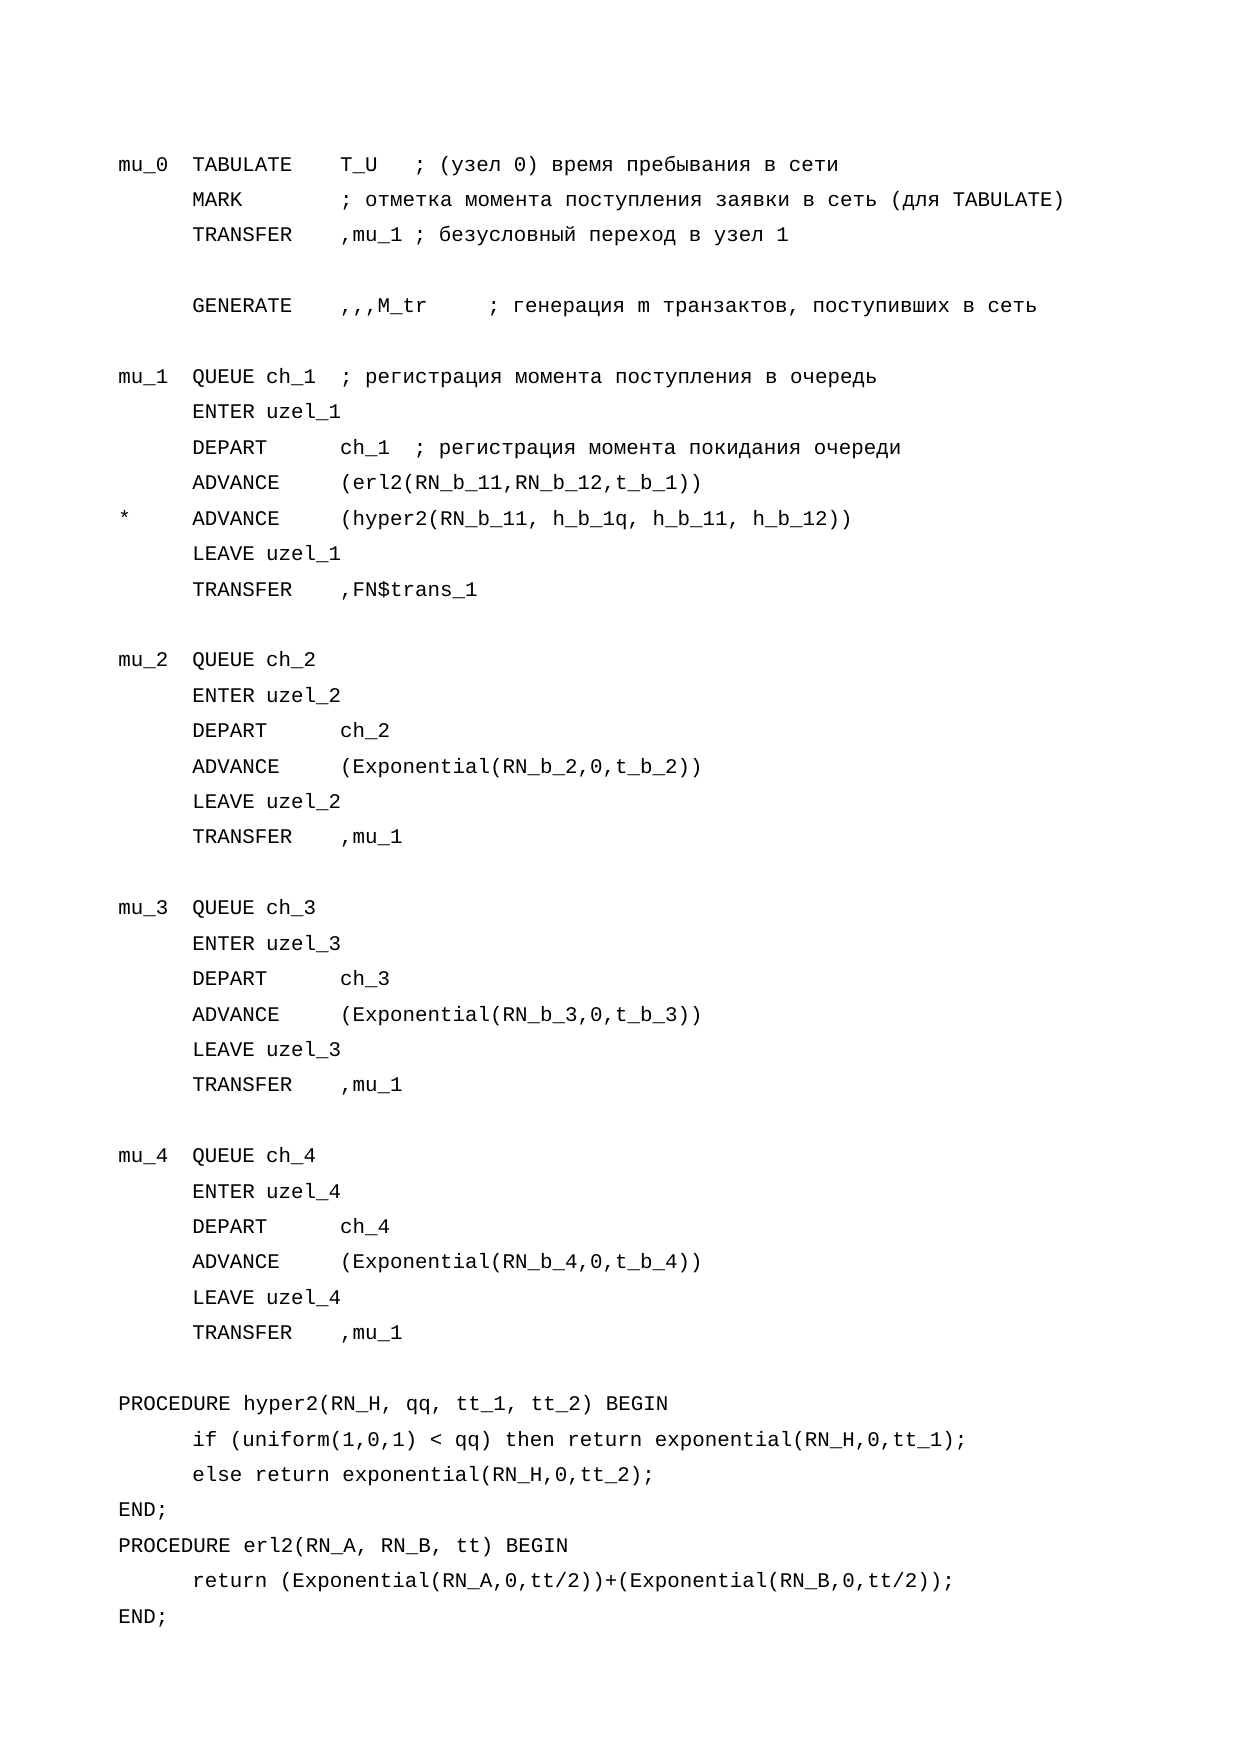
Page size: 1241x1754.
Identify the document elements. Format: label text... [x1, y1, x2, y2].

text DEPART ch_4 [118, 1216, 1122, 1240]
text ENTER uzel_2 [118, 685, 1122, 708]
text LEAVE uzel_2 [118, 791, 1122, 815]
text PROCEDURE erl2(RN_A, RN_B, tt) BEGIN [118, 1535, 1122, 1558]
text mu_3 QUEUE ch_3 [118, 897, 1122, 921]
text * ADVANCE (hyper2(RN_b_11, h_b_1q, h_b_11, h_b_12)) [118, 508, 1122, 531]
text ENTER uzel_1 [118, 401, 1122, 425]
text mu_4 QUEUE ch_4 [118, 1145, 1122, 1169]
text ADVANCE (Exponential(RN_b_2,0,t_b_2)) [118, 756, 1122, 779]
text ADVANCE (erl2(RN_b_11,RN_b_12,t_b_1)) [118, 472, 1122, 496]
text ADVANCE (Exponential(RN_b_4,0,t_b_4)) [118, 1251, 1122, 1275]
text PROCEDURE hyper2(RN_H, qq, tt_1, tt_2) BEGIN [118, 1393, 1122, 1417]
text END; [118, 1499, 1122, 1523]
text ENTER uzel_3 [118, 933, 1122, 956]
text ADVANCE (Exponential(RN_b_3,0,t_b_3)) [118, 1003, 1122, 1027]
text LEAVE uzel_1 [118, 543, 1122, 567]
text mu_1 QUEUE ch_1 ; регистрация момента поступления в очередь [118, 366, 1122, 390]
text mu_0 TABULATE T_U ; (узел 0) время пребывания в сети [118, 153, 1122, 177]
text mu_2 QUEUE ch_2 [118, 649, 1122, 673]
text ENTER uzel_4 [118, 1181, 1122, 1204]
text DEPART ch_3 [118, 968, 1122, 992]
text MARK ; отметка момента поступления заявки в сеть (для TABULATE) [118, 189, 1122, 213]
text TRANSFER ,mu_1 ; безусловный переход в узел 1 [118, 224, 1122, 248]
text TRANSFER ,mu_1 [118, 826, 1122, 850]
text TRANSFER ,FN$trans_1 [118, 578, 1122, 602]
text if (uniform(1,0,1) < qq) then return exponential(RN_H,0,tt_1); [118, 1428, 1122, 1452]
text return (Exponential(RN_A,0,tt/2))+(Exponential(RN_B,0,tt/2)); [118, 1570, 1122, 1594]
text else return exponential(RN_H,0,tt_2); [118, 1464, 1122, 1488]
text END; [118, 1606, 1122, 1629]
text TRANSFER ,mu_1 [118, 1074, 1122, 1098]
text TRANSFER ,mu_1 [118, 1322, 1122, 1346]
text LEAVE uzel_4 [118, 1287, 1122, 1311]
text GENERATE ,,,M_tr ; генерация m транзактов, поступивших в сеть [118, 295, 1122, 319]
text DEPART ch_1 ; регистрация момента покидания очереди [118, 437, 1122, 461]
text DEPART ch_2 [118, 720, 1122, 744]
text LEAVE uzel_3 [118, 1039, 1122, 1063]
